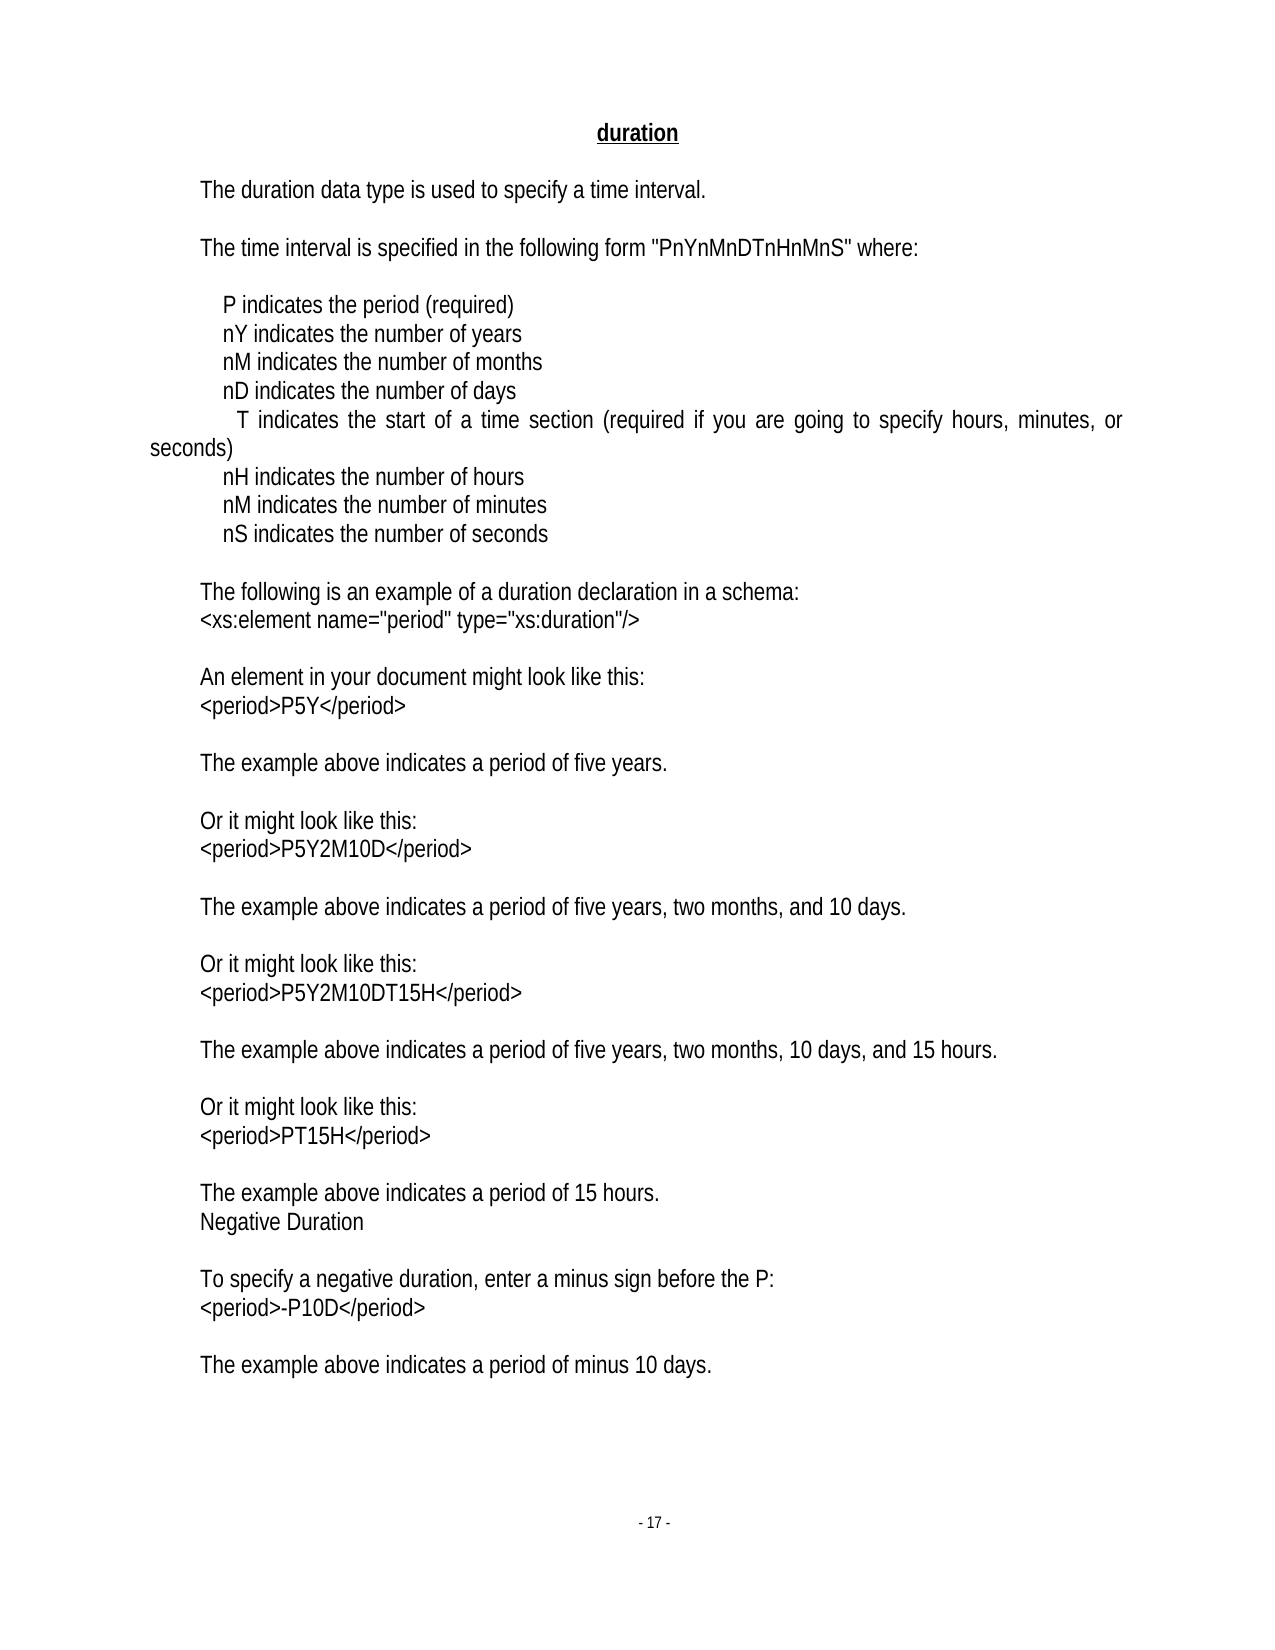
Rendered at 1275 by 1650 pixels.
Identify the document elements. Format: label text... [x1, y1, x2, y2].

text nM indicates the number of months [150, 347, 1125, 376]
text Negative Duration [150, 1207, 1125, 1235]
text <period>P5Y</period> [150, 691, 1125, 720]
text nM indicates the number of minutes [150, 491, 1125, 519]
text T indicates the start of a time section (required if you are going to specify hours, minutes, or seconds) [150, 404, 1125, 462]
text The time interval is specified in the following form "PnYnMnDTnHnMnS" where: [150, 233, 1125, 261]
subtitle duration [150, 118, 1125, 147]
text The example above indicates a period of minus 10 days. [150, 1350, 1125, 1378]
text nD indicates the number of days [150, 376, 1125, 404]
text The example above indicates a period of five years. [150, 748, 1125, 777]
text The duration data type is used to specify a time interval. [150, 175, 1125, 204]
text The example above indicates a period of five years, two months, and 10 days. [150, 892, 1125, 920]
text To specify a negative duration, enter a minus sign before the P: [150, 1264, 1125, 1293]
text The example above indicates a period of 15 hours. [150, 1178, 1125, 1207]
text nS indicates the number of seconds [150, 519, 1125, 548]
text Or it might look like this: [150, 949, 1125, 977]
text <period>PT15H</period> [150, 1121, 1125, 1149]
text An element in your document might look like this: [150, 662, 1125, 691]
text <period>P5Y2M10DT15H</period> [150, 977, 1125, 1006]
text <xs:element name="period" type="xs:duration"/> [150, 605, 1125, 634]
text <period>P5Y2M10D</period> [150, 834, 1125, 863]
text The example above indicates a period of five years, two months, 10 days, and 15 hours. [150, 1035, 1125, 1063]
text nY indicates the number of years [150, 319, 1125, 347]
text P indicates the period (required) [150, 290, 1125, 319]
text nH indicates the number of hours [150, 462, 1125, 491]
text The following is an example of a duration declaration in a schema: [150, 576, 1125, 605]
text <period>-P10D</period> [150, 1293, 1125, 1321]
text Or it might look like this: [150, 1092, 1125, 1121]
text Or it might look like this: [150, 806, 1125, 834]
